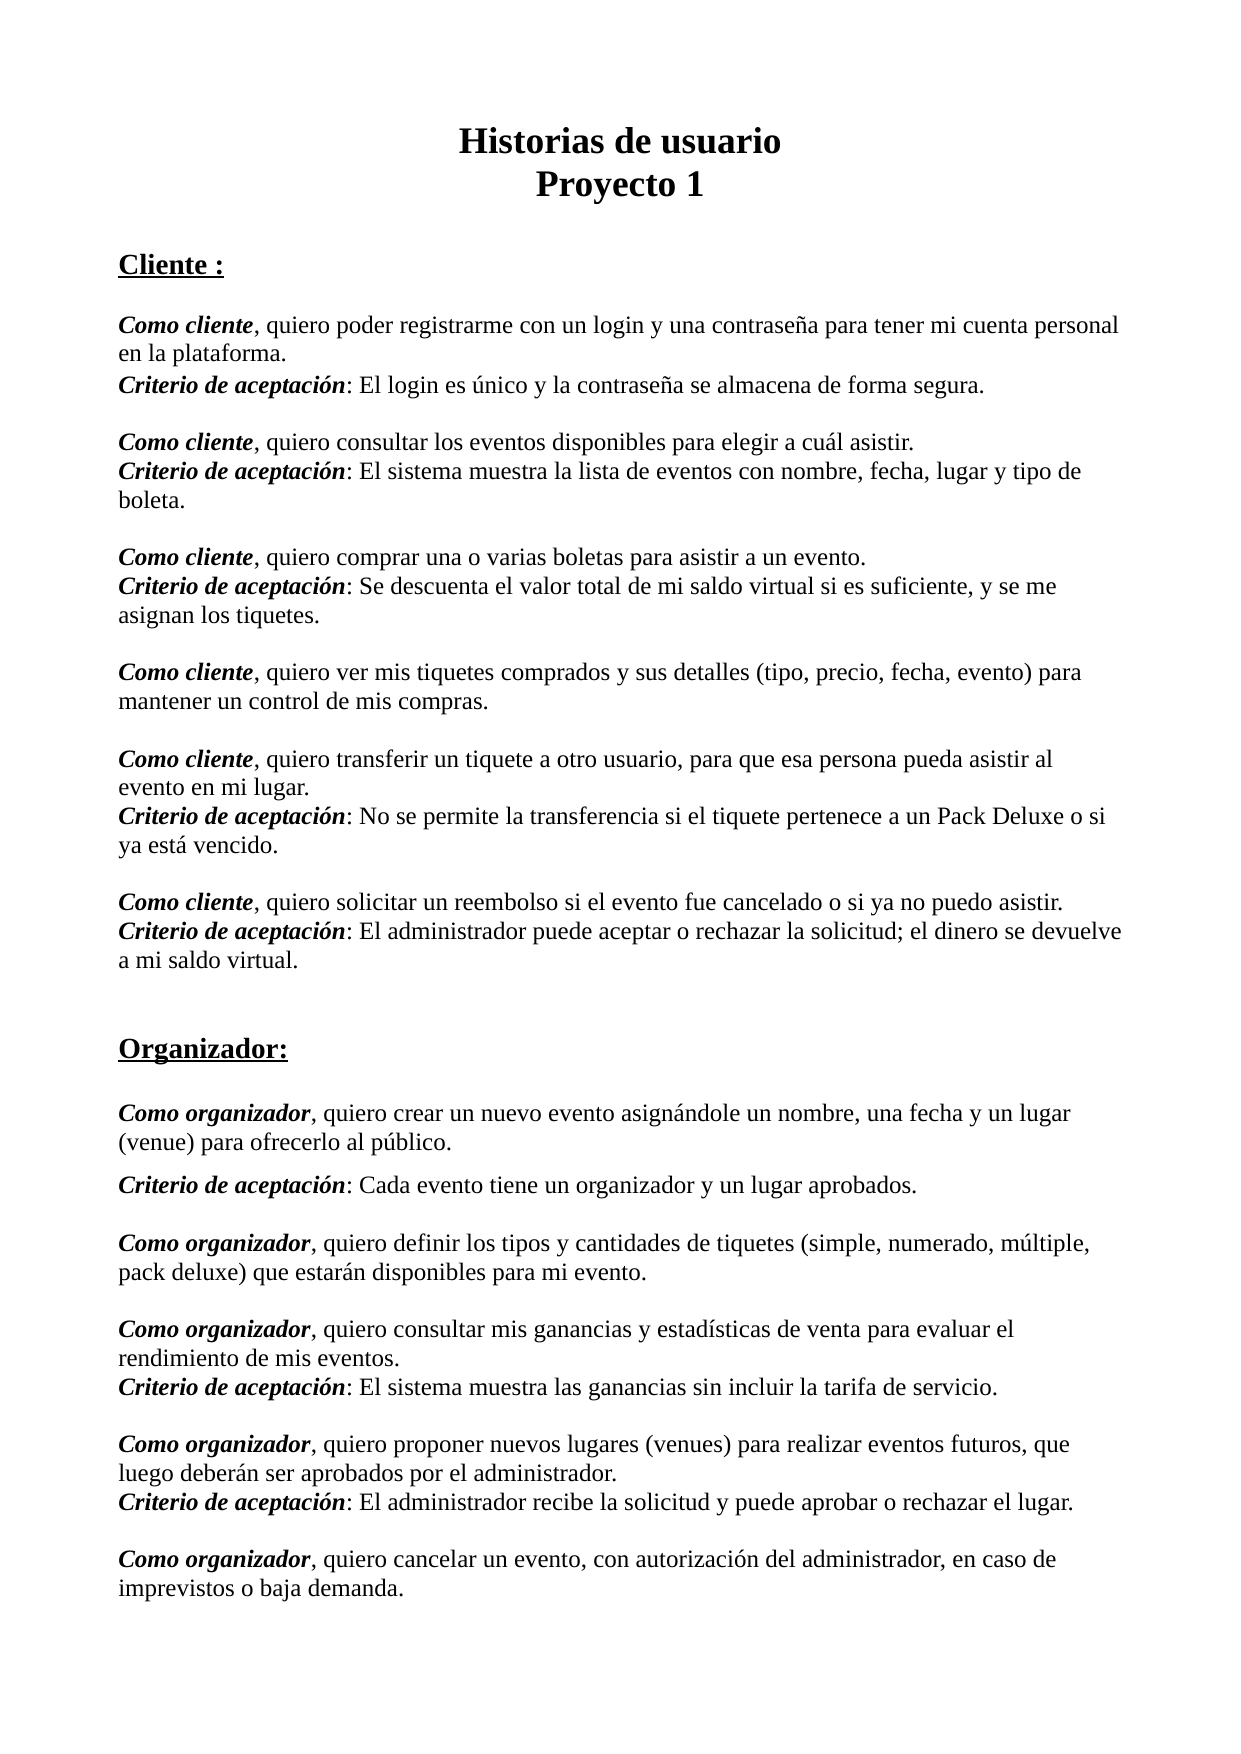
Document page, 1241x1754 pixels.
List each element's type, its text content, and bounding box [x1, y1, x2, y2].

text Organizador: [118, 1031, 1122, 1065]
text Como cliente, quiero poder registrarme con un login y una contraseña para tener mi cuenta personal en la plataforma. [118, 310, 1122, 367]
text Proyecto 1 [118, 161, 1122, 204]
text Criterio de aceptación: Cada evento tiene un organizador y un lugar aprobados. [118, 1170, 1122, 1199]
text Como cliente, quiero consultar los eventos disponibles para elegir a cuál asistir. [118, 427, 1122, 456]
text Criterio de aceptación: El administrador recibe la solicitud y puede aprobar o rechazar el lugar. [118, 1487, 1122, 1515]
text Criterio de aceptación: Se descuenta el valor total de mi saldo virtual si es suficiente, y se me asignan los tiquetes. [118, 571, 1122, 629]
text Criterio de aceptación: El login es único y la contraseña se almacena de forma segura. [118, 370, 1122, 399]
text Como organizador, quiero crear un nuevo evento asignándole un nombre, una fecha y un lugar (venue) para ofrecerlo al público. [118, 1098, 1122, 1156]
text Como cliente, quiero ver mis tiquetes comprados y sus detalles (tipo, precio, fecha, evento) para mantener un control de mis compras. [118, 657, 1122, 715]
text Historias de usuario [118, 118, 1122, 161]
text Como cliente, quiero transferir un tiquete a otro usuario, para que esa persona pueda asistir al evento en mi lugar. [118, 744, 1122, 801]
text Criterio de aceptación: El sistema muestra la lista de eventos con nombre, fecha, lugar y tipo de boleta. [118, 456, 1122, 514]
text Como organizador, quiero definir los tipos y cantidades de tiquetes (simple, numerado, múltiple, pack deluxe) que estarán disponibles para mi evento. [118, 1228, 1122, 1285]
text Como cliente, quiero solicitar un reembolso si el evento fue cancelado o si ya no puedo asistir. Criterio de aceptación: El administrador puede aceptar o rechazar la solicitud; el dinero se devuelve a mi saldo virtual. [118, 887, 1122, 974]
text Cliente : [118, 247, 1122, 281]
text Como organizador, quiero proponer nuevos lugares (venues) para realizar eventos futuros, que luego deberán ser aprobados por el administrador. [118, 1429, 1122, 1487]
text Criterio de aceptación: No se permite la transferencia si el tiquete pertenece a un Pack Deluxe o si ya está vencido. [118, 801, 1122, 859]
text Como cliente, quiero comprar una o varias boletas para asistir a un evento. [118, 542, 1122, 571]
text Como organizador, quiero cancelar un evento, con autorización del administrador, en caso de imprevistos o baja demanda. [118, 1544, 1122, 1602]
text Como organizador, quiero consultar mis ganancias y estadísticas de venta para evaluar el rendimiento de mis eventos. [118, 1314, 1122, 1372]
text Criterio de aceptación: El sistema muestra las ganancias sin incluir la tarifa de servicio. [118, 1372, 1122, 1400]
